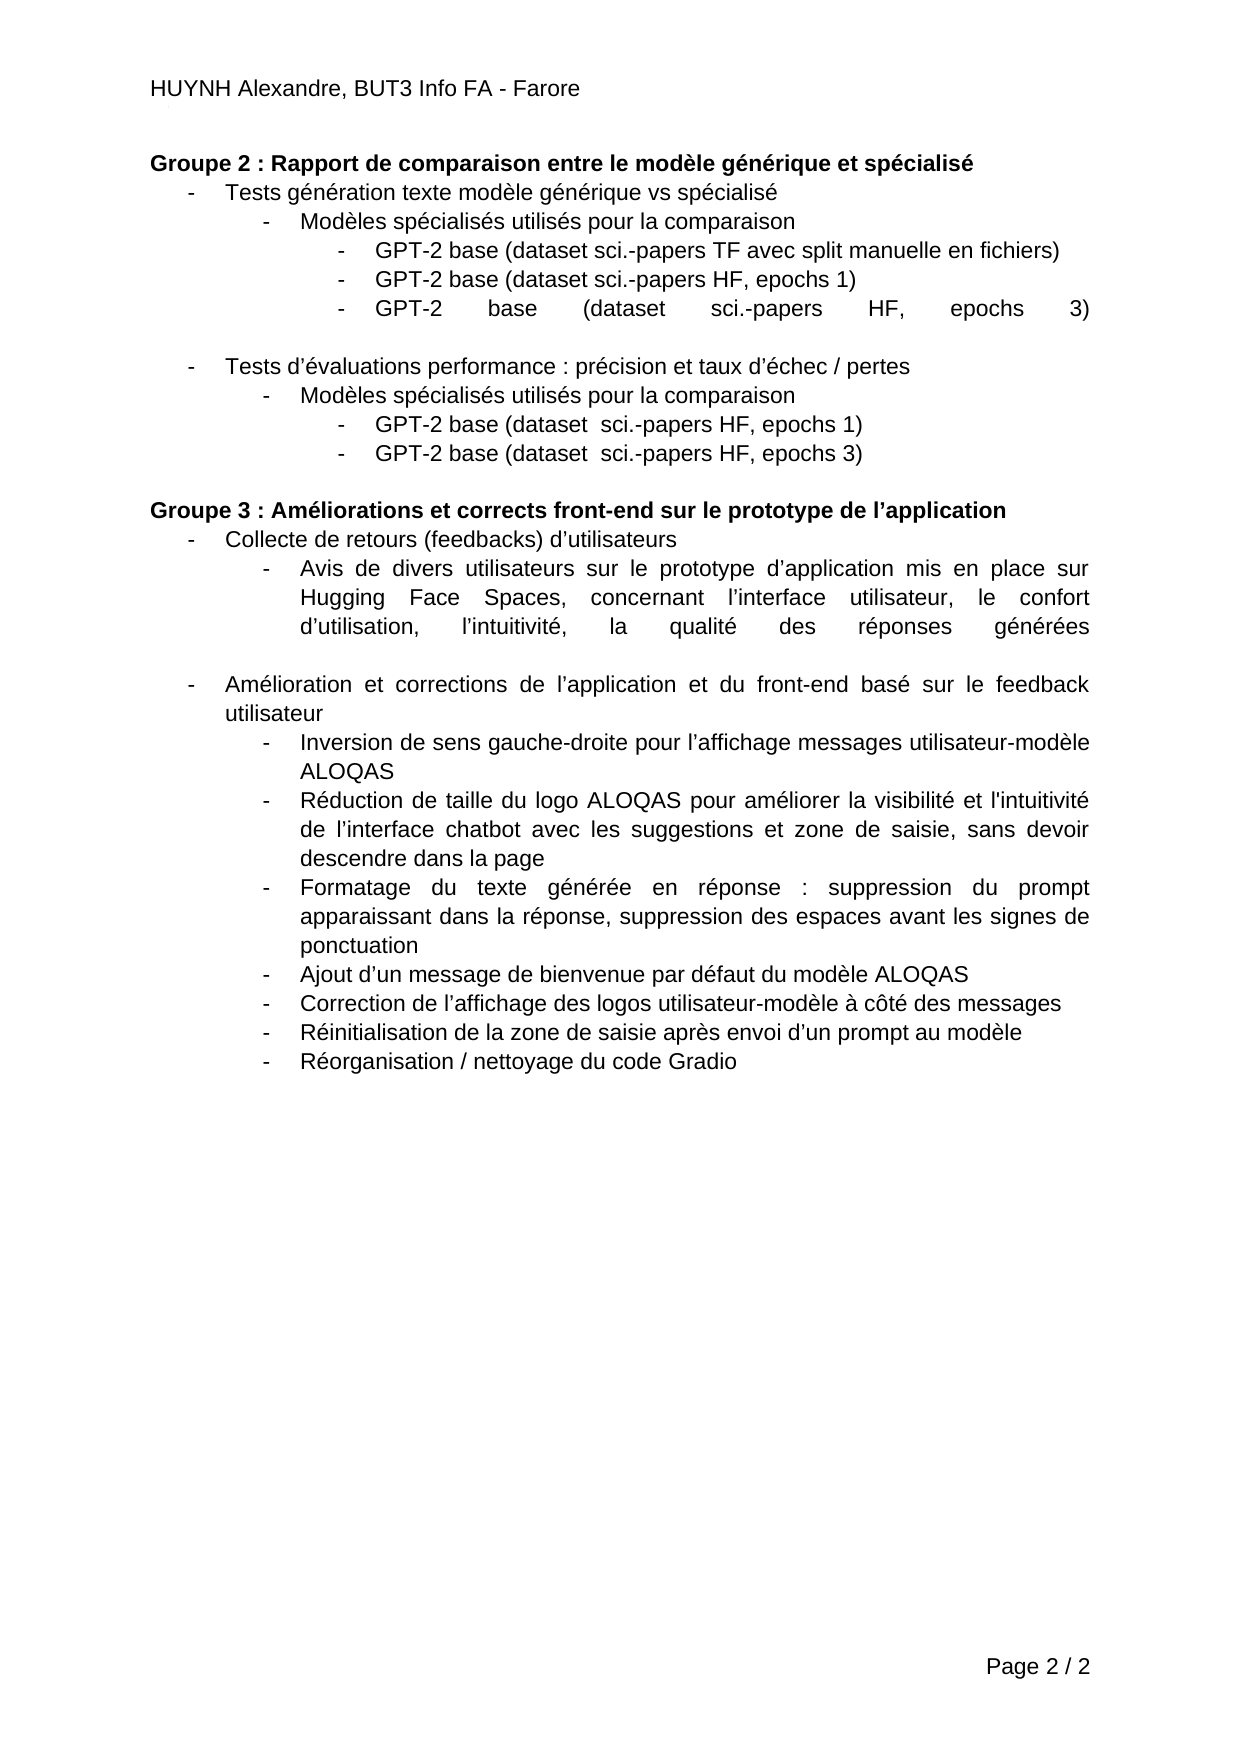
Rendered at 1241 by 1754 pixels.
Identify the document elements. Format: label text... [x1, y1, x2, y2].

list Réduction de taille du logo ALOQAS pour améliorer la visibilité et l'intuitivité de l’interface chatbot avec les suggestions et zone de saisie, sans devoir descendre dans la page [262, 787, 1090, 871]
list Modèles spécialisés utilisés pour la comparaison [262, 208, 1090, 234]
list Réinitialisation de la zone de saisie après envoi d’un prompt au modèle [262, 1019, 1090, 1045]
list Formatage du texte générée en réponse : suppression du prompt apparaissant dans la réponse, suppression des espaces avant les signes de ponctuation [262, 874, 1090, 958]
list GPT-2 base (dataset sci.-papers HF, epochs 3) [337, 295, 1090, 350]
list Modèles spécialisés utilisés pour la comparaison [262, 382, 1090, 408]
list GPT-2 base (dataset sci.-papers TF avec split manuelle en fichiers) [337, 237, 1090, 263]
list Collecte de retours (feedbacks) d’utilisateurs [187, 526, 1090, 553]
list GPT-2 base (dataset sci.-papers HF, epochs 3) [337, 439, 1090, 466]
list GPT-2 base (dataset sci.-papers HF, epochs 1) [337, 266, 1090, 292]
list Ajout d’un message de bienvenue par défaut du modèle ALOQAS [262, 961, 1090, 987]
text Groupe 3 : Améliorations et corrects front-end sur le prototype de l’application [150, 497, 1090, 524]
text Groupe 2 : Rapport de comparaison entre le modèle générique et spécialisé [150, 150, 1090, 176]
list Inversion de sens gauche-droite pour l’affichage messages utilisateur-modèle ALOQAS [262, 729, 1090, 784]
list Amélioration et corrections de l’application et du front-end basé sur le feedback utilisateur [187, 671, 1090, 727]
list Réorganisation / nettoyage du code Gradio [262, 1048, 1090, 1074]
list GPT-2 base (dataset sci.-papers HF, epochs 1) [337, 411, 1090, 437]
list Tests génération texte modèle générique vs spécialisé [187, 179, 1090, 205]
list Tests d’évaluations performance : précision et taux d’échec / pertes [187, 353, 1090, 379]
list Correction de l’affichage des logos utilisateur-modèle à côté des messages [262, 990, 1090, 1016]
list Avis de divers utilisateurs sur le prototype d’application mis en place sur Hugging Face Spaces, concernant l’interface utilisateur, le confort d’utilisation, l’intuitivité, la qualité des réponses générées [262, 555, 1090, 669]
